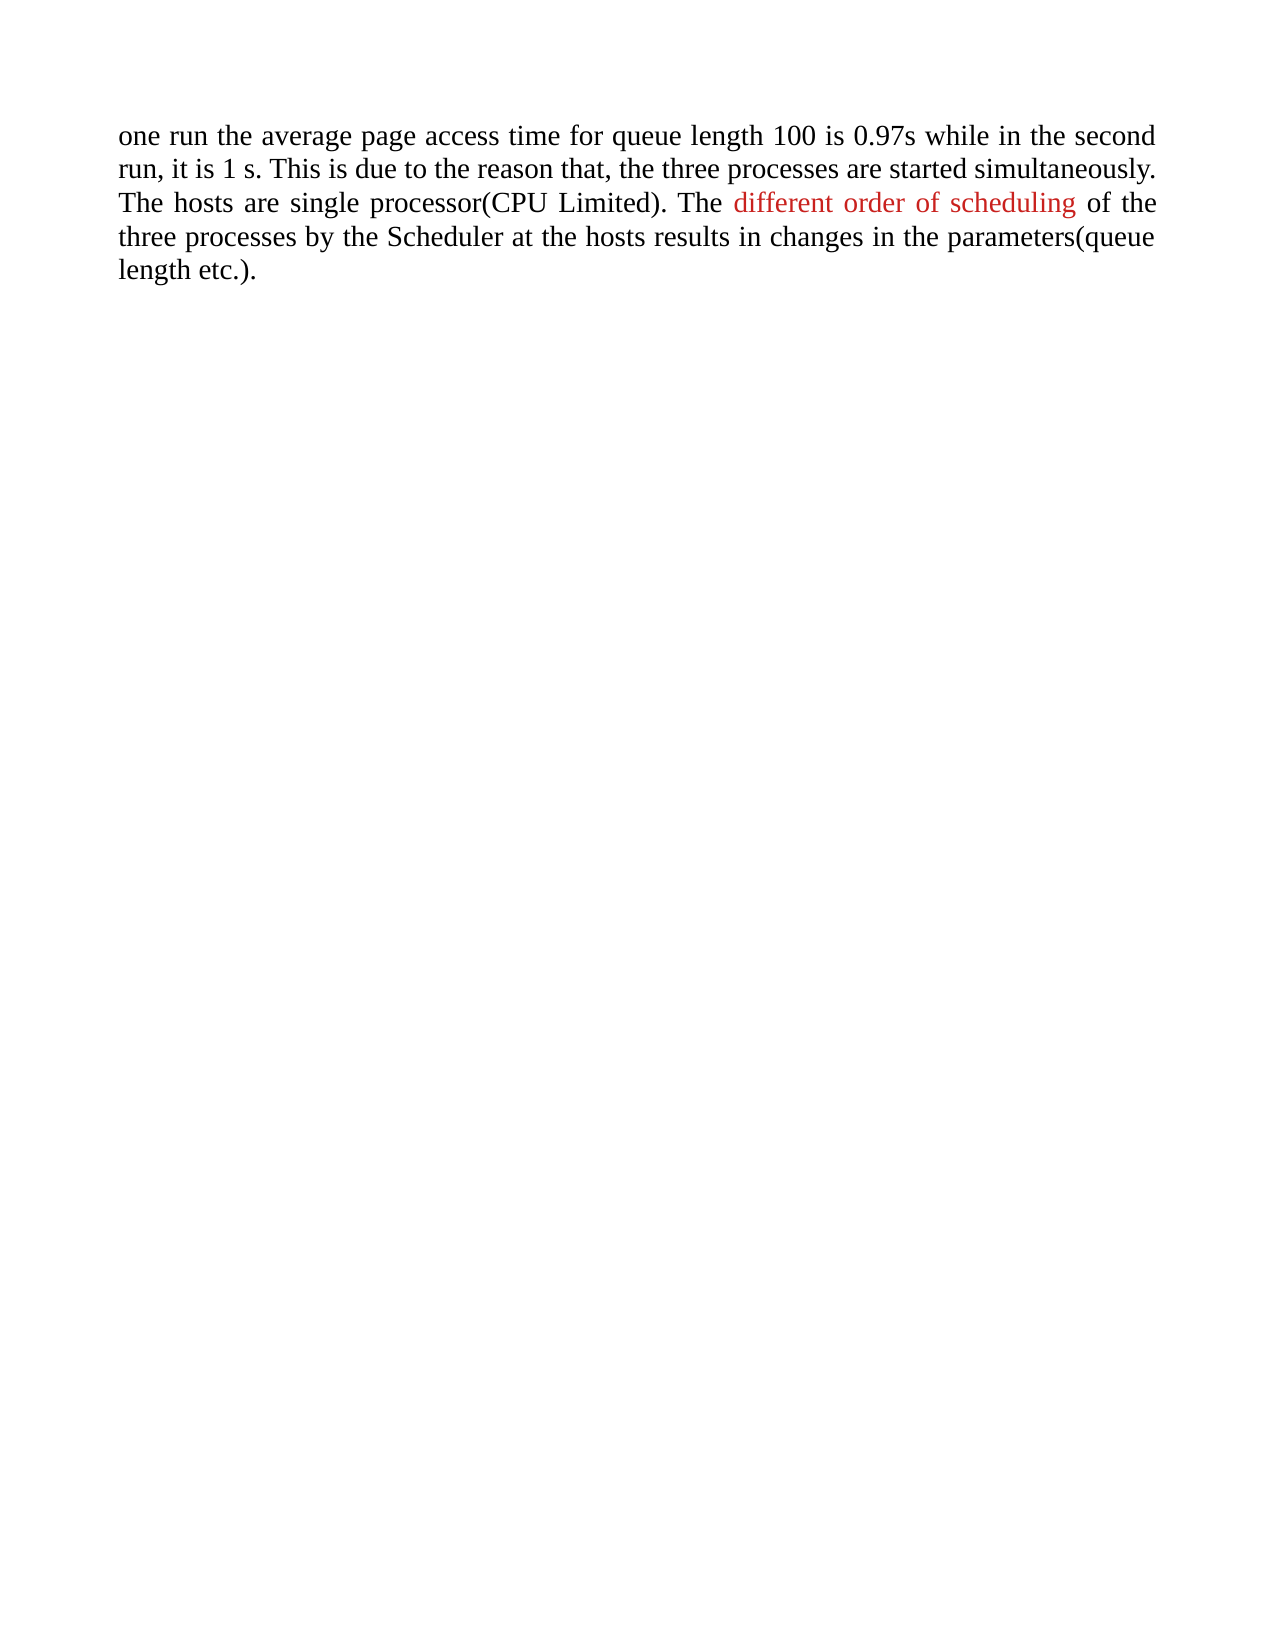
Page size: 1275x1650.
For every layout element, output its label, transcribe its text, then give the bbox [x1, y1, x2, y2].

text one run the average page access time for queue length 100 is 0.97s while in the second run, it is 1 s. This is due to the reason that, the three processes are started simultaneously. The hosts are single processor(CPU Limited). The different order of scheduling of the three processes by the Scheduler at the hosts results in changes in the parameters(queue length etc.). [118, 118, 1157, 286]
